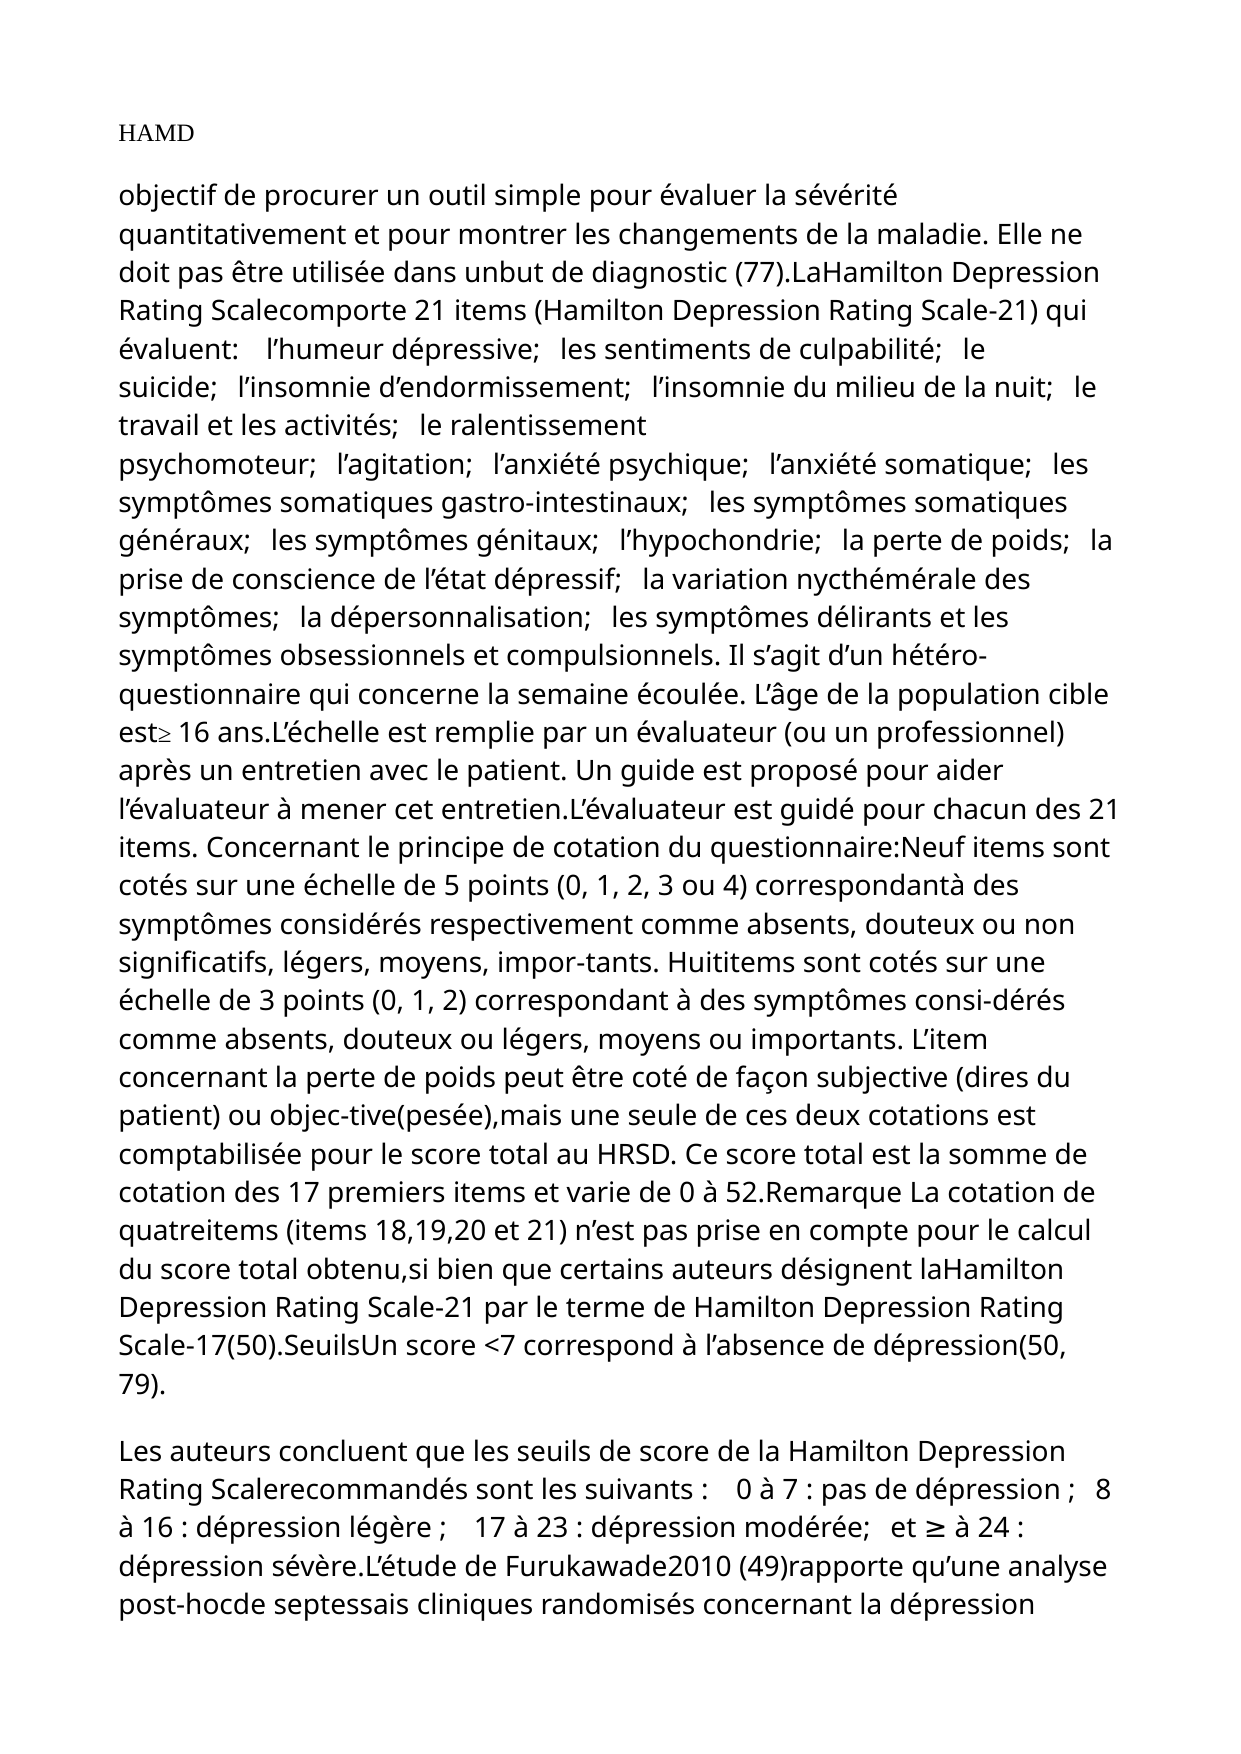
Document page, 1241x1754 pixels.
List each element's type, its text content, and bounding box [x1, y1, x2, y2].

text HAMD [118, 118, 1122, 147]
text objectif de procurer un outil simple pour évaluer la sévérité quantitativement et pour montrer les changements de la maladie. Elle ne doit pas être utilisée dans unbut de diagnostic (77).LaHamilton Depression Rating Scalecomporte 21 items (Hamilton Depression Rating Scale-21) qui évaluent: l’humeur dépressive;les sentiments de culpabilité;le suicide;l’insomnie d’endormissement;l’insomnie du milieu de la nuit;le travail et les activités;le ralentissement psychomoteur;l’agitation;l’anxiété psychique;l’anxiété somatique;les symptômes somatiques gastro-intestinaux;les symptômes somatiques généraux;les symptômes génitaux;l’hypochondrie;la perte de poids;la prise de conscience de l’état dépressif;la variation nycthémérale des symptômes;la dépersonnalisation;les symptômes délirants et les symptômes obsessionnels et compulsionnels. Il s’agit d’un hétéro-questionnaire qui concerne la semaine écoulée. L’âge de la population cible est≥ 16 ans.L’échelle est remplie par un évaluateur (ou un professionnel) après un entretien avec le patient. Un guide est proposé pour aider l’évaluateur à mener cet entretien.L’évaluateur est guidé pour chacun des 21 items. Concernant le principe de cotation du questionnaire:Neuf items sont cotés sur une échelle de 5 points (0, 1, 2, 3 ou 4) correspondantà des symptômes considérés respectivement comme absents, douteux ou non significatifs, légers, moyens, impor-tants. Huititems sont cotés sur une échelle de 3 points (0, 1, 2) correspondant à des symptômes consi-dérés comme absents, douteux ou légers, moyens ou importants. L’item concernant la perte de poids peut être coté de façon subjective (dires du patient) ou objec-tive(pesée),mais une seule de ces deux cotations est comptabilisée pour le score total au HRSD. Ce score total est la somme de cotation des 17 premiers items et varie de 0 à 52.Remarque La cotation de quatreitems (items 18,19,20 et 21) n’est pas prise en compte pour le calcul du score total obtenu,si bien que certains auteurs désignent laHamilton Depression Rating Scale-21 par le terme de Hamilton Depression Rating Scale-17(50).SeuilsUn score <7 correspond à l’absence de dépression(50, 79). [118, 176, 1122, 1402]
text Les auteurs concluent que les seuils de score de la Hamilton Depression Rating Scalerecommandés sont les suivants : 0 à 7 : pas de dépression ;8 à 16 : dépression légère ; 17 à 23 : dépression modérée;et ≥ à 24 : dépression sévère.L’étude de Furukawade2010 (49)rapporte qu’une analyse post-hocde septessais cliniques randomisés concernant la dépression [118, 1431, 1122, 1623]
